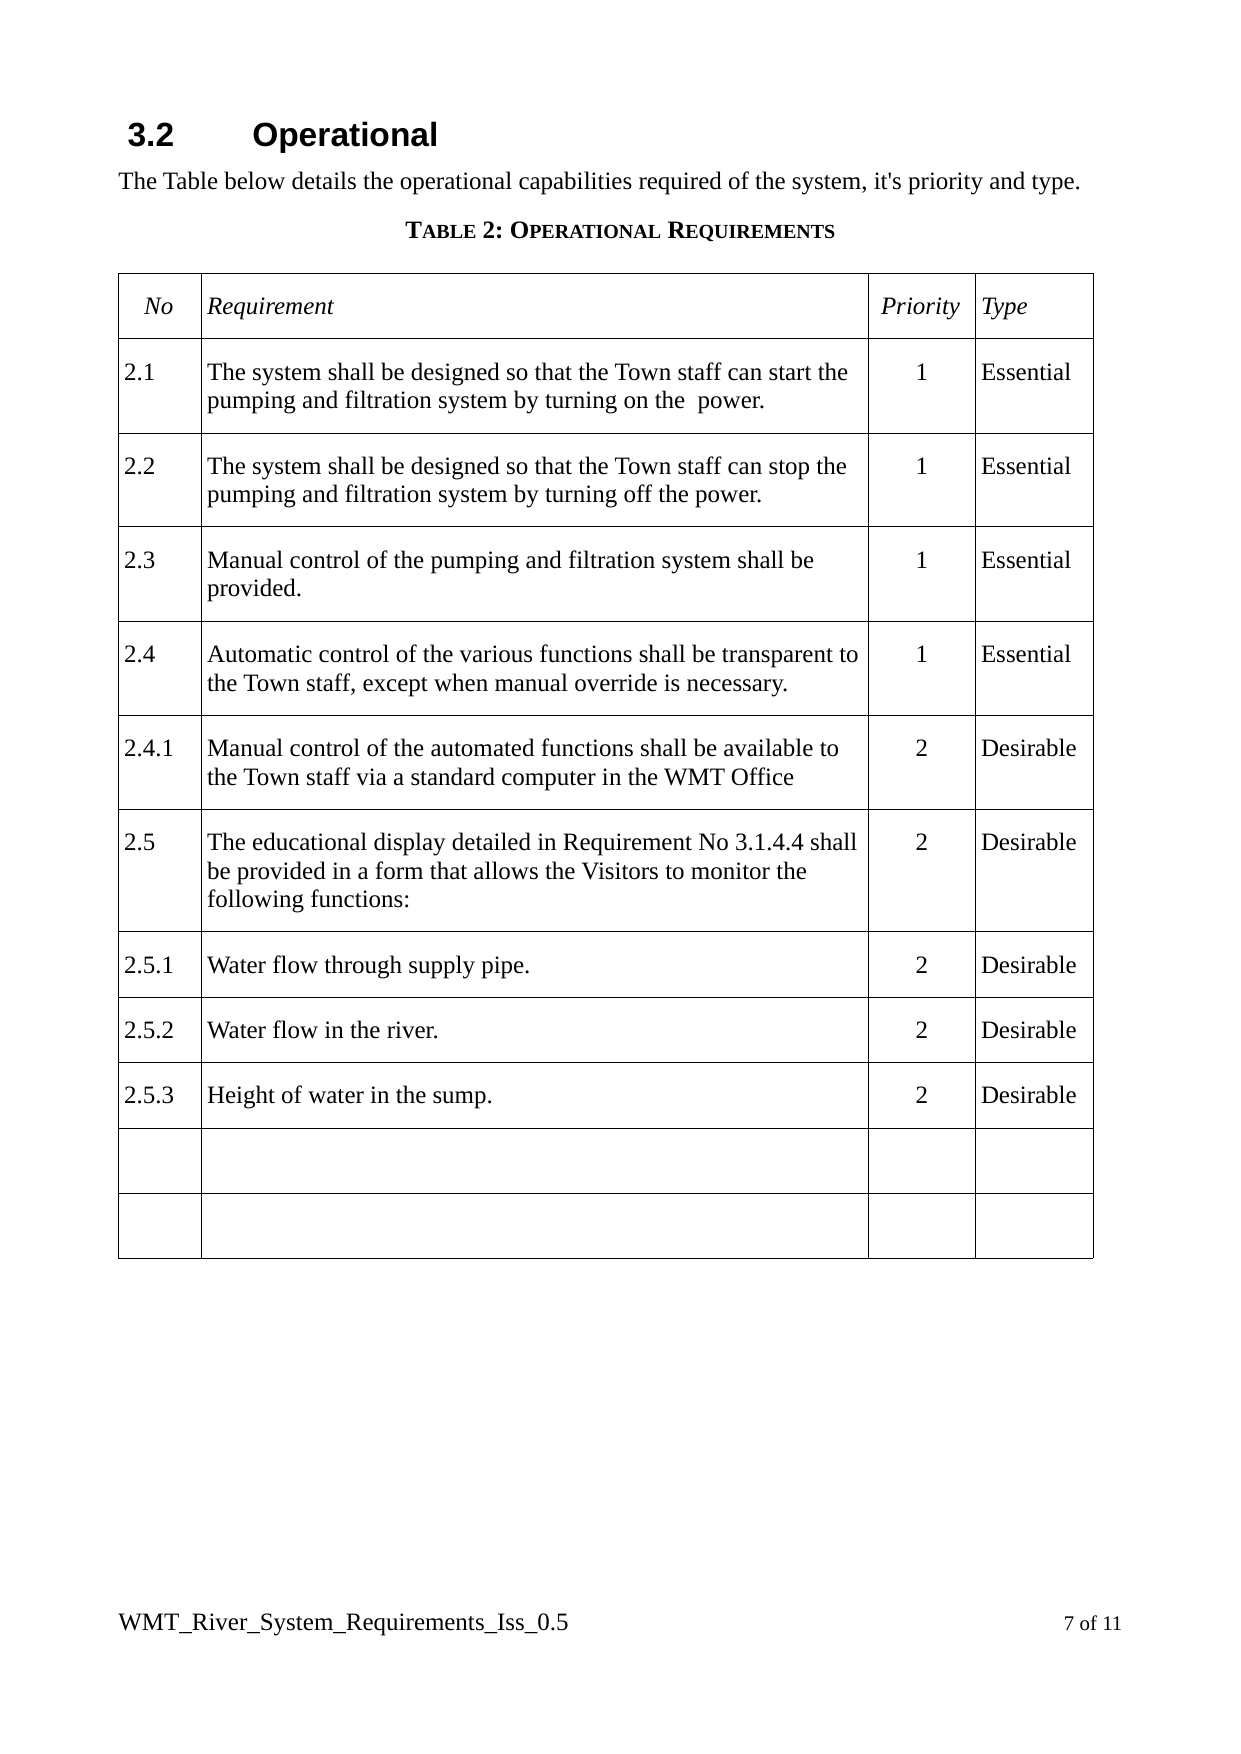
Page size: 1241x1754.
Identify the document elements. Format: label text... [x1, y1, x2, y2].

table_cell 2.5.3 [119, 1063, 201, 1127]
table_cell 1 [869, 527, 975, 621]
table_cell 2.3 [119, 527, 201, 621]
table_cell [869, 1194, 975, 1258]
table_cell Desirable [976, 810, 1093, 931]
table_header Priority [869, 274, 975, 338]
table_cell 2.5 [119, 810, 201, 931]
table_cell 1 [869, 434, 975, 526]
table_cell Water flow in the river. [202, 998, 868, 1062]
table_header Type [976, 274, 1093, 338]
table_cell 2.5.2 [119, 998, 201, 1062]
table_cell Height of water in the sump. [202, 1063, 868, 1127]
table_cell 2 [869, 932, 975, 997]
table_cell Desirable [976, 998, 1093, 1062]
table_cell Essential [976, 527, 1093, 621]
table_cell [976, 1129, 1093, 1193]
table_cell [869, 1129, 975, 1193]
text The Table below details the operational capabilities required of the system, it's priority and type. [118, 166, 1122, 195]
table_cell [119, 1194, 201, 1258]
table_cell The system shall be designed so that the Town staff can stop the pumping and filtration system by turning off the power. [202, 434, 868, 526]
table_cell Essential [976, 434, 1093, 526]
table_cell The system shall be designed so that the Town staff can start the pumping and filtration system by turning on the power. [202, 339, 868, 432]
table_cell The educational display detailed in Requirement No 3.1.4.4 shall be provided in a form that allows the Visitors to monitor the following functions: [202, 810, 868, 931]
table_cell Automatic control of the various functions shall be transparent to the Town staff, except when manual override is necessary. [202, 622, 868, 714]
table_cell Desirable [976, 1063, 1093, 1127]
subtitle Operational [118, 115, 1122, 154]
subtitle Table 2: Operational Requirements [118, 216, 1122, 244]
table_cell 1 [869, 339, 975, 432]
table_cell 2 [869, 998, 975, 1062]
table_cell [202, 1194, 868, 1258]
table_cell [119, 1129, 201, 1193]
table_cell 2 [869, 1063, 975, 1127]
table_cell Water flow through supply pipe. [202, 932, 868, 997]
table_cell [202, 1129, 868, 1193]
table_header No [119, 274, 201, 338]
table_cell 2 [869, 716, 975, 809]
table_cell Manual control of the pumping and filtration system shall be provided. [202, 527, 868, 621]
table_cell 2 [869, 810, 975, 931]
table_cell Desirable [976, 932, 1093, 997]
table_cell 2.1 [119, 339, 201, 432]
table_cell [976, 1194, 1093, 1258]
table_cell 2.4 [119, 622, 201, 714]
table_cell 2.2 [119, 434, 201, 526]
table_cell Desirable [976, 716, 1093, 809]
table_cell Manual control of the automated functions shall be available to the Town staff via a standard computer in the WMT Office [202, 716, 868, 809]
table_cell 2.5.1 [119, 932, 201, 997]
table_cell Essential [976, 622, 1093, 714]
table_header Requirement [202, 274, 868, 338]
table_cell 2.4.1 [119, 716, 201, 809]
table_cell 1 [869, 622, 975, 714]
table_cell Essential [976, 339, 1093, 432]
